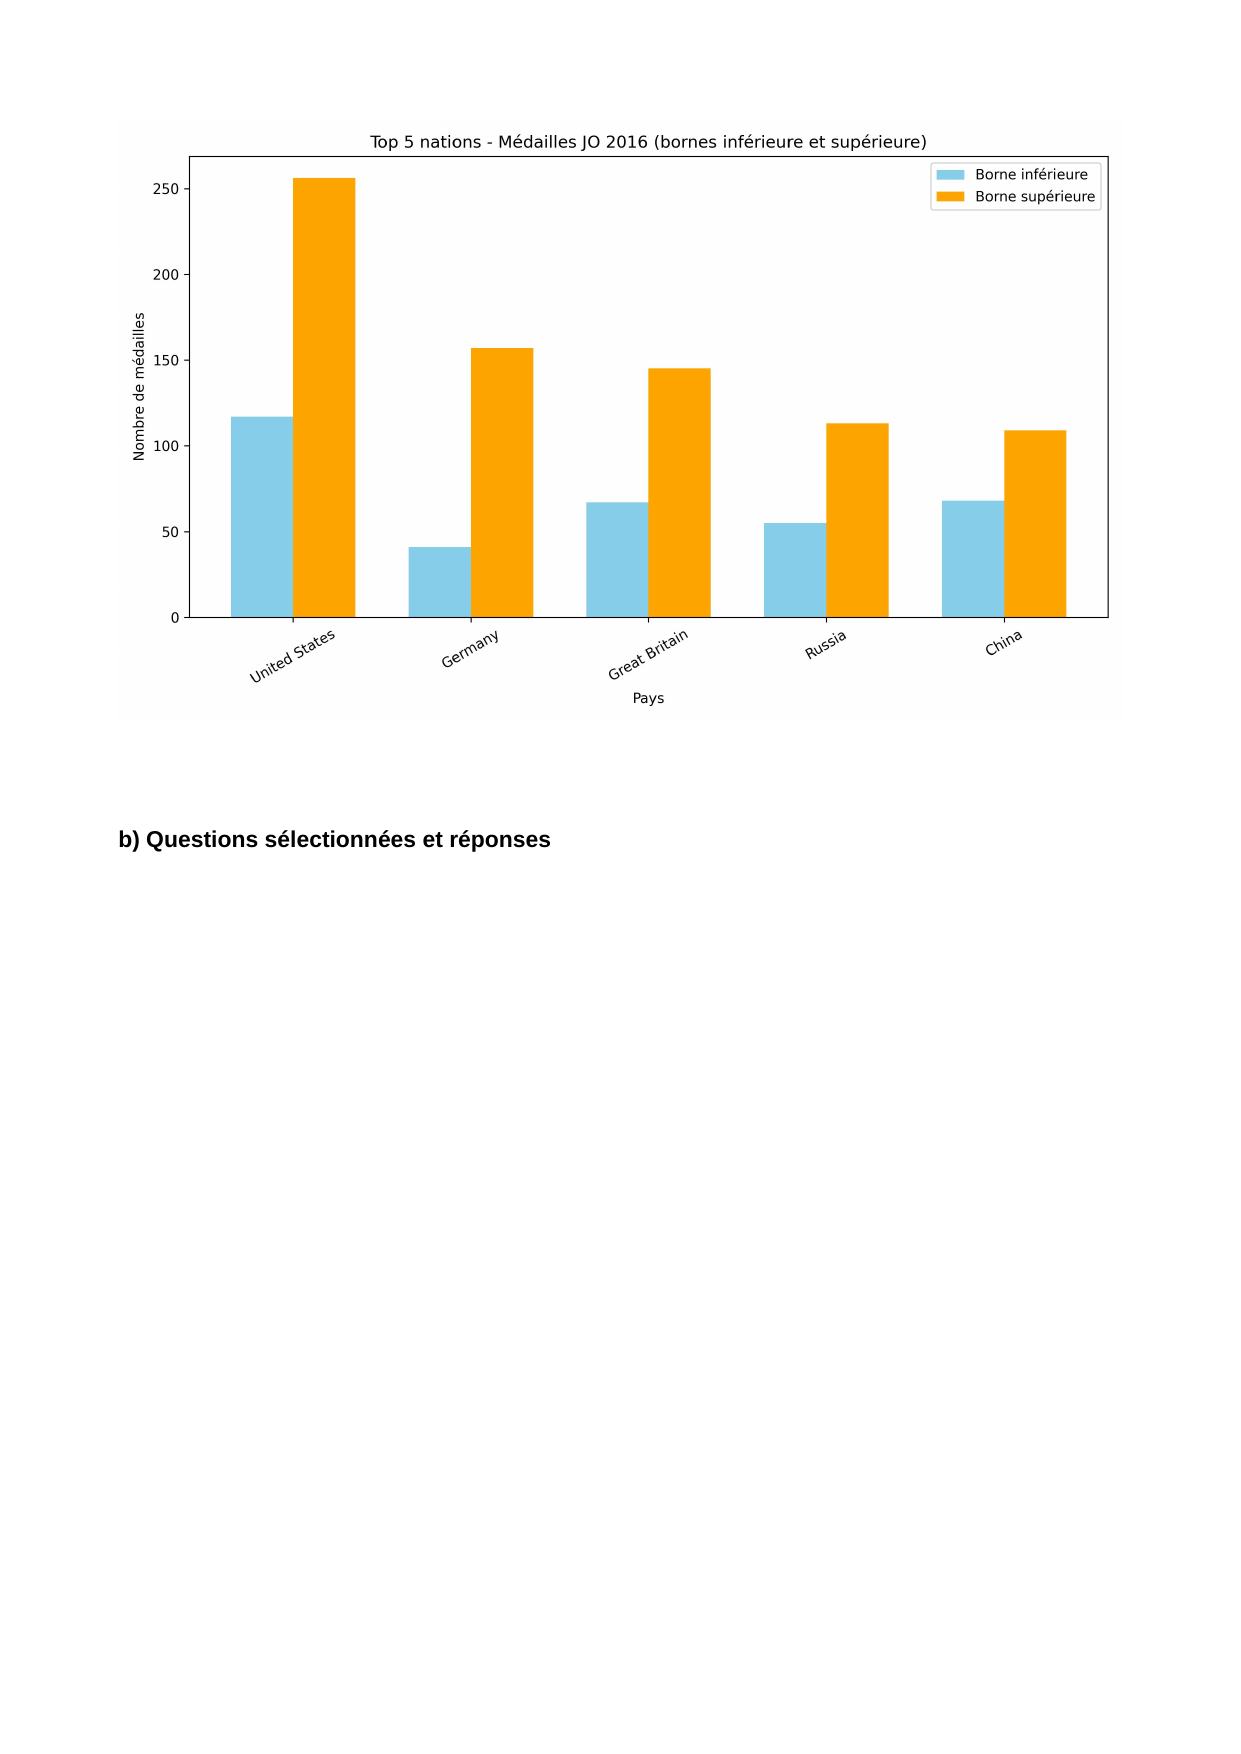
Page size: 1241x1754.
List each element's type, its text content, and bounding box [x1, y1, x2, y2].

text b) Questions sélectionnées et réponses [118, 826, 1122, 852]
picture [118, 118, 1123, 721]
